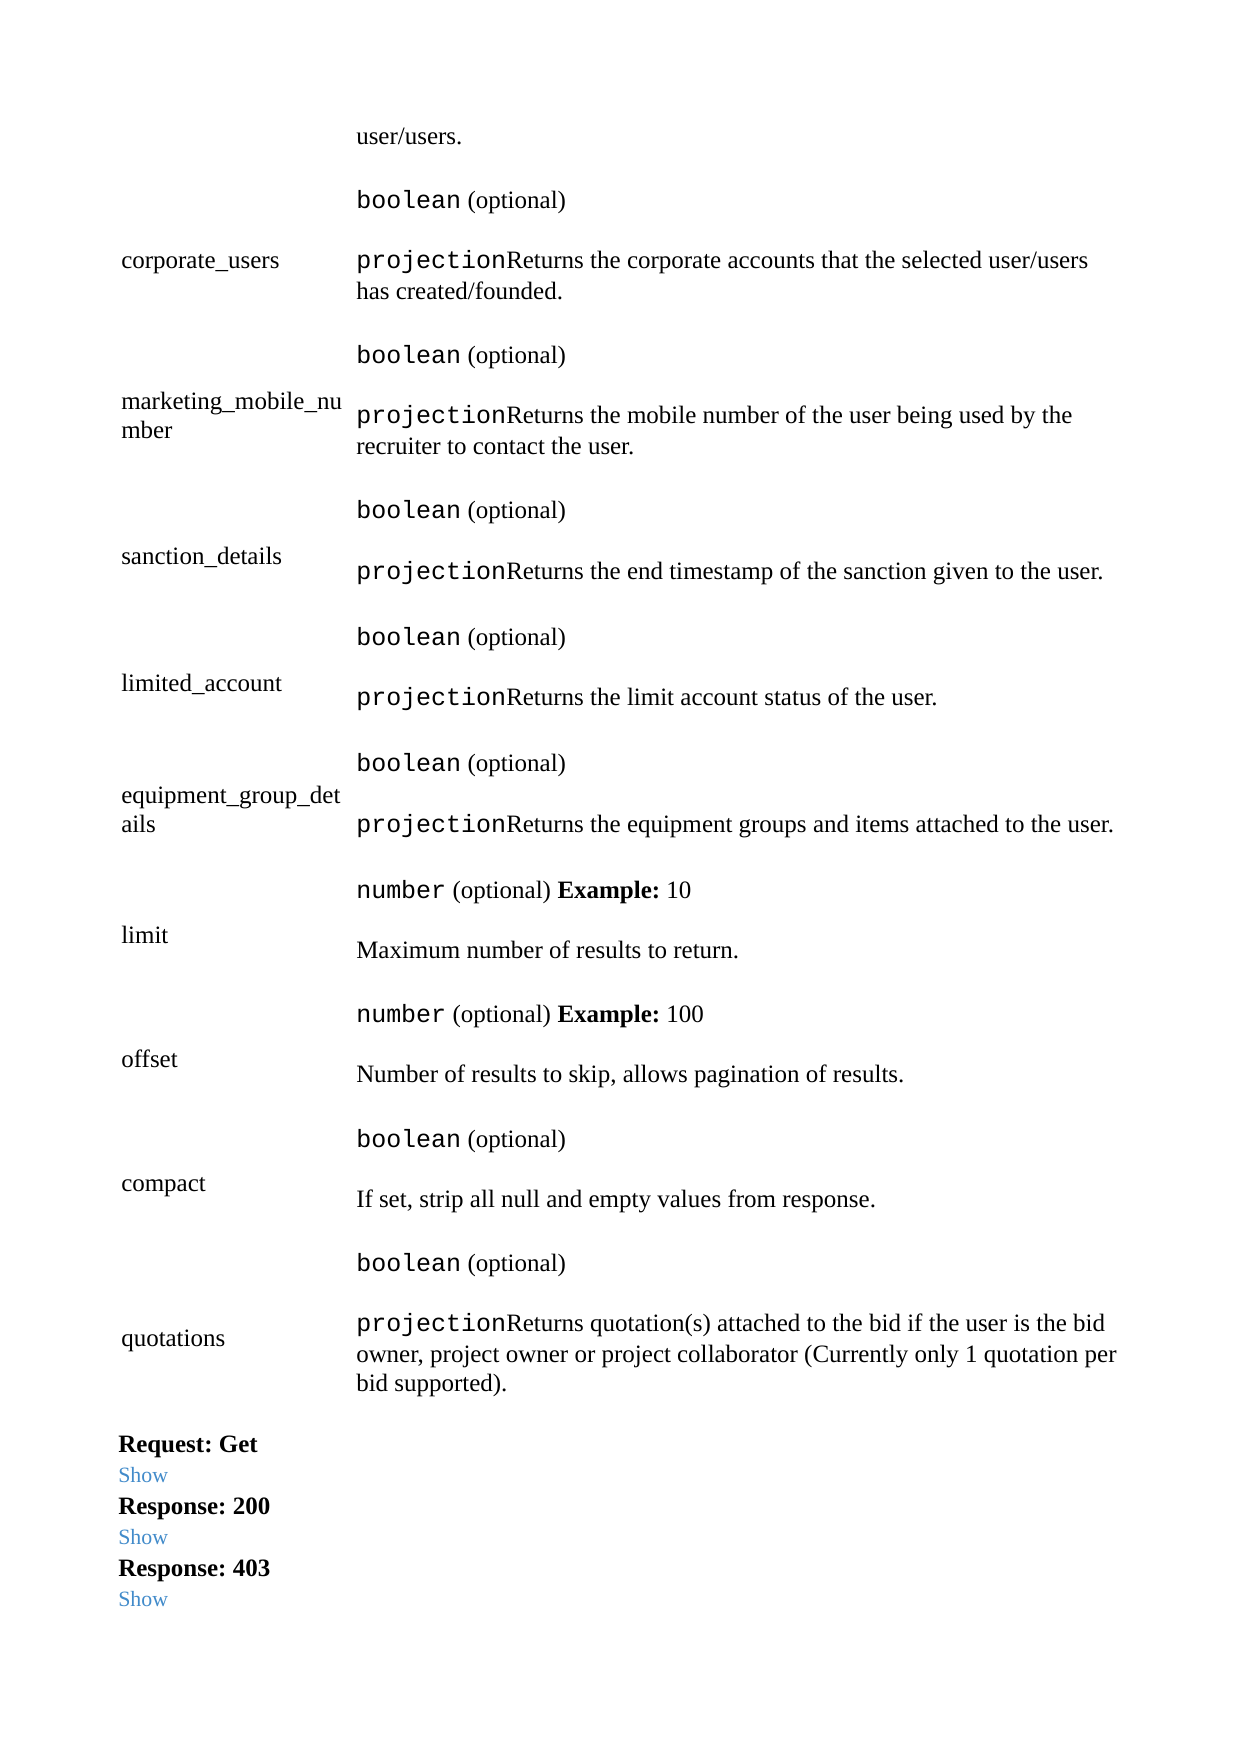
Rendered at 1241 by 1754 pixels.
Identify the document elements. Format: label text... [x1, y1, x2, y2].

table_cell limit [118, 872, 353, 996]
table_cell number (optional) Example: 10 Maximum number of results to return. [353, 872, 1122, 996]
table_cell marketing_mobile_number [118, 338, 353, 493]
table_cell boolean (optional) projectionReturns quotation(s) attached to the bid if the user is the bid owner, project owner or project collaborator (Currently only 1 quotation per bid supported). [353, 1245, 1122, 1429]
text Response: 403 [118, 1553, 1122, 1582]
table_cell [118, 118, 353, 182]
table_cell limited_account [118, 619, 353, 746]
table_cell number (optional) Example: 100 Number of results to skip, allows pagination of results. [353, 996, 1122, 1121]
table_cell quotations [118, 1245, 353, 1429]
table_cell equipment_group_details [118, 746, 353, 872]
table_cell sanction_details [118, 493, 353, 619]
table_cell boolean (optional) projectionReturns the equipment groups and items attached to the user. [353, 746, 1122, 872]
text Show [118, 1462, 1122, 1487]
text Show [118, 1586, 1122, 1611]
table_cell boolean (optional) projectionReturns the limit account status of the user. [353, 619, 1122, 746]
text Show [118, 1524, 1122, 1549]
table_cell offset [118, 996, 353, 1121]
text Response: 200 [118, 1491, 1122, 1520]
text Request: Get [118, 1429, 1122, 1458]
table_cell boolean (optional) projectionReturns the mobile number of the user being used by the recruiter to contact the user. [353, 338, 1122, 493]
table_cell boolean (optional) projectionReturns the corporate accounts that the selected user/users has created/founded. [353, 182, 1122, 337]
table_cell user/users. [353, 118, 1122, 182]
table_cell boolean (optional) If set, strip all null and empty values from response. [353, 1121, 1122, 1245]
table_cell compact [118, 1121, 353, 1245]
table_cell boolean (optional) projectionReturns the end timestamp of the sanction given to the user. [353, 493, 1122, 619]
table_cell corporate_users [118, 182, 353, 337]
